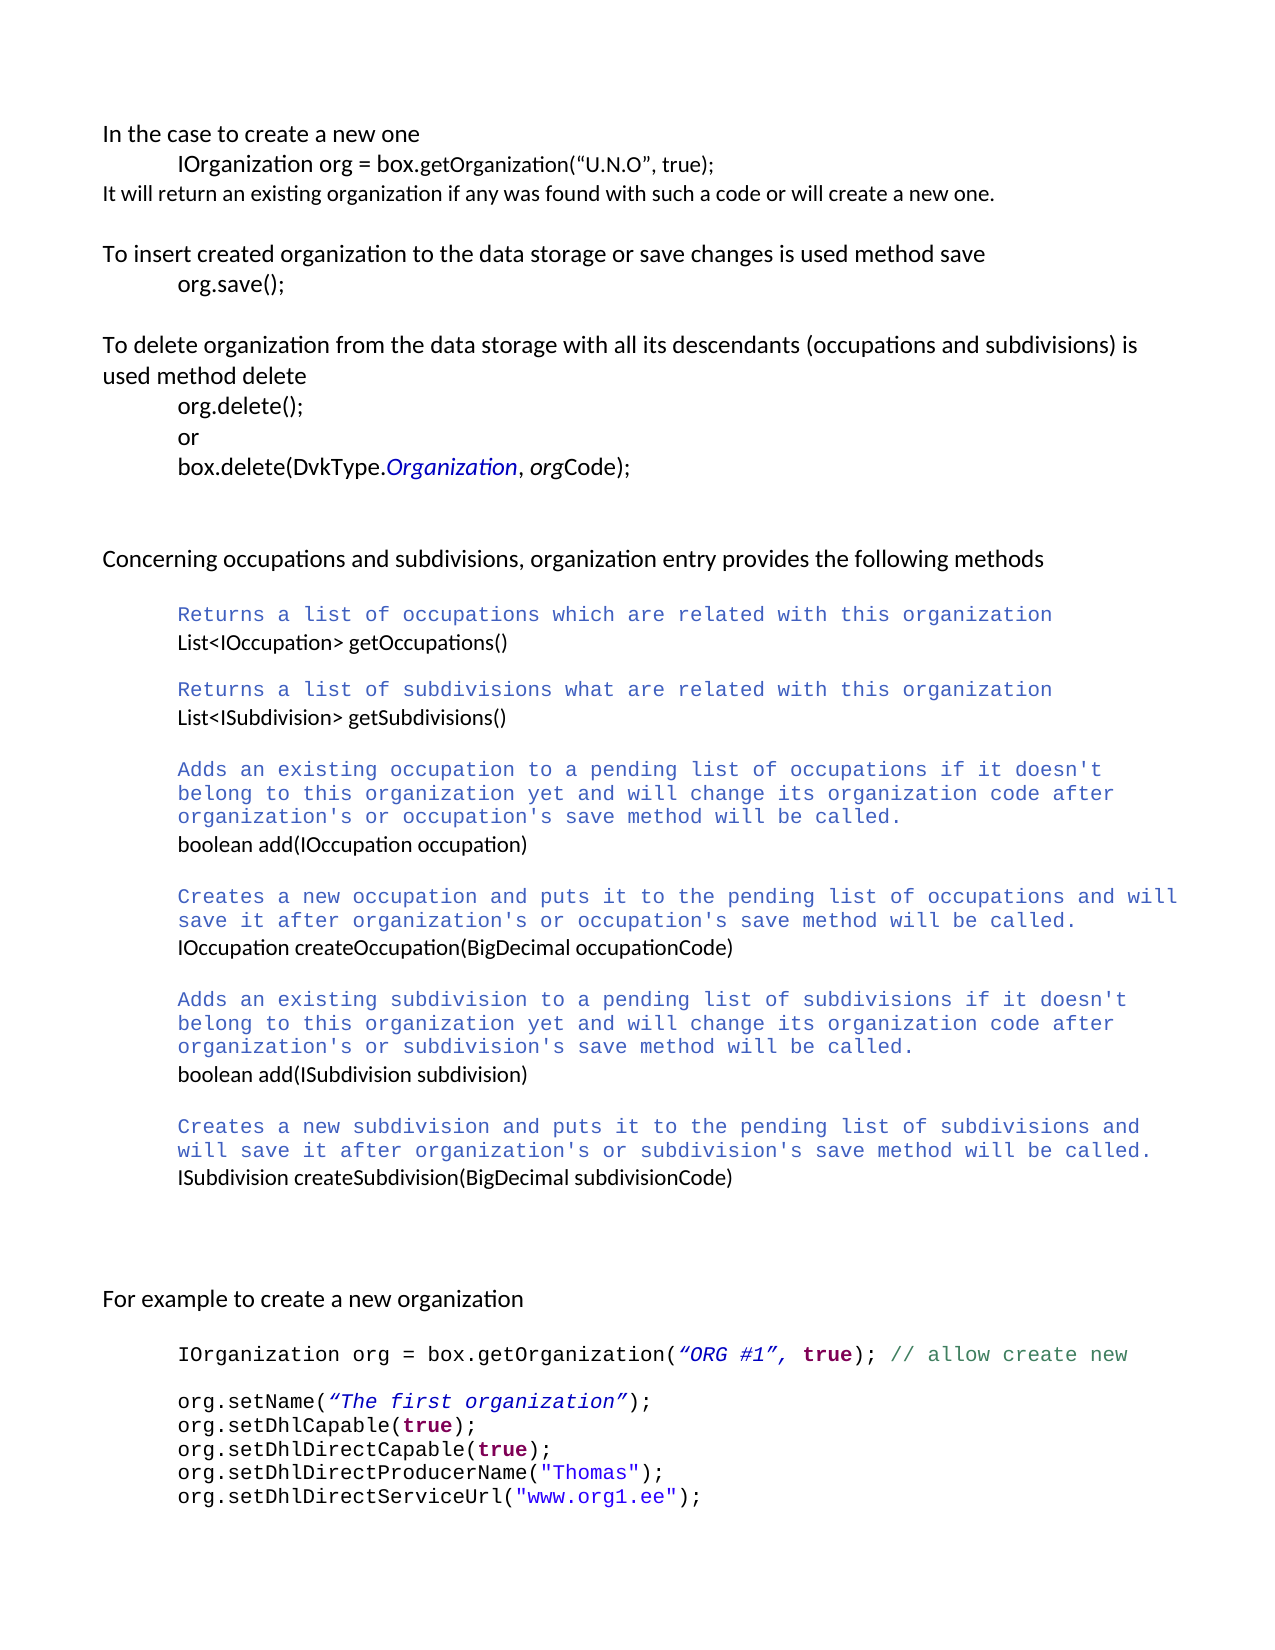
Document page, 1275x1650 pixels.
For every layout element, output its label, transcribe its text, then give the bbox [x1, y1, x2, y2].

text Adds an existing occupation to a pending list of occupations if it doesn't belong to this organization yet and will change its organization code after organization's or occupation's save method will be called. [177, 759, 1186, 830]
text org.save(); [102, 268, 1186, 299]
text IOccupation createOccupation(BigDecimal occupationCode) [177, 933, 1186, 961]
text To insert created organization to the data storage or save changes is used method save [102, 238, 1186, 268]
text For example to create a new organization [102, 1283, 1186, 1314]
text Returns a list of occupations which are related with this organization [177, 604, 1186, 628]
text Concerning occupations and subdivisions, organization entry provides the following methods [102, 543, 1186, 573]
text org.setDhlDirectServiceUrl("www.org1.ee"); [177, 1486, 1186, 1510]
text In the case to create a new one [102, 118, 1186, 149]
text Adds an existing subdivision to a pending list of subdivisions if it doesn't belong to this organization yet and will change its organization code after organization's or subdivision's save method will be called. [177, 989, 1186, 1060]
text Creates a new occupation and puts it to the pending list of occupations and will save it after organization's or occupation's save method will be called. [177, 886, 1186, 933]
text List<ISubdivision> getSubdivisions() [177, 703, 1186, 731]
text ISubdivision createSubdivision(BigDecimal subdivisionCode) [177, 1163, 1186, 1192]
text boolean add(ISubdivision subdivision) [177, 1060, 1186, 1088]
text IOrganization org = box.getOrganization(“U.N.O”, true); [102, 149, 1186, 179]
text org.delete(); [102, 390, 1186, 421]
text box.delete(DvkType.Organization, orgCode); [177, 451, 1186, 482]
text Returns a list of subdivisions what are related with this organization [177, 679, 1186, 703]
text It will return an existing organization if any was found with such a code or will create a new one. [102, 179, 1186, 207]
text List<IOccupation> getOccupations() [177, 628, 1186, 656]
text org.setDhlDirectProducerName("Thomas"); [177, 1462, 1186, 1486]
text or [102, 421, 1186, 451]
text org.setName(“The first organization”); [177, 1391, 1186, 1415]
text IOrganization org = box.getOrganization(“ORG #1”, true); // allow create new [177, 1344, 1186, 1368]
text To delete organization from the data storage with all its descendants (occupations and subdivisions) is used method delete [102, 329, 1186, 390]
text boolean add(IOccupation occupation) [177, 830, 1186, 858]
text org.setDhlDirectCapable(true); [177, 1439, 1186, 1462]
text org.setDhlCapable(true); [177, 1415, 1186, 1439]
text Creates a new subdivision and puts it to the pending list of subdivisions and will save it after organization's or subdivision's save method will be called. [177, 1116, 1186, 1163]
